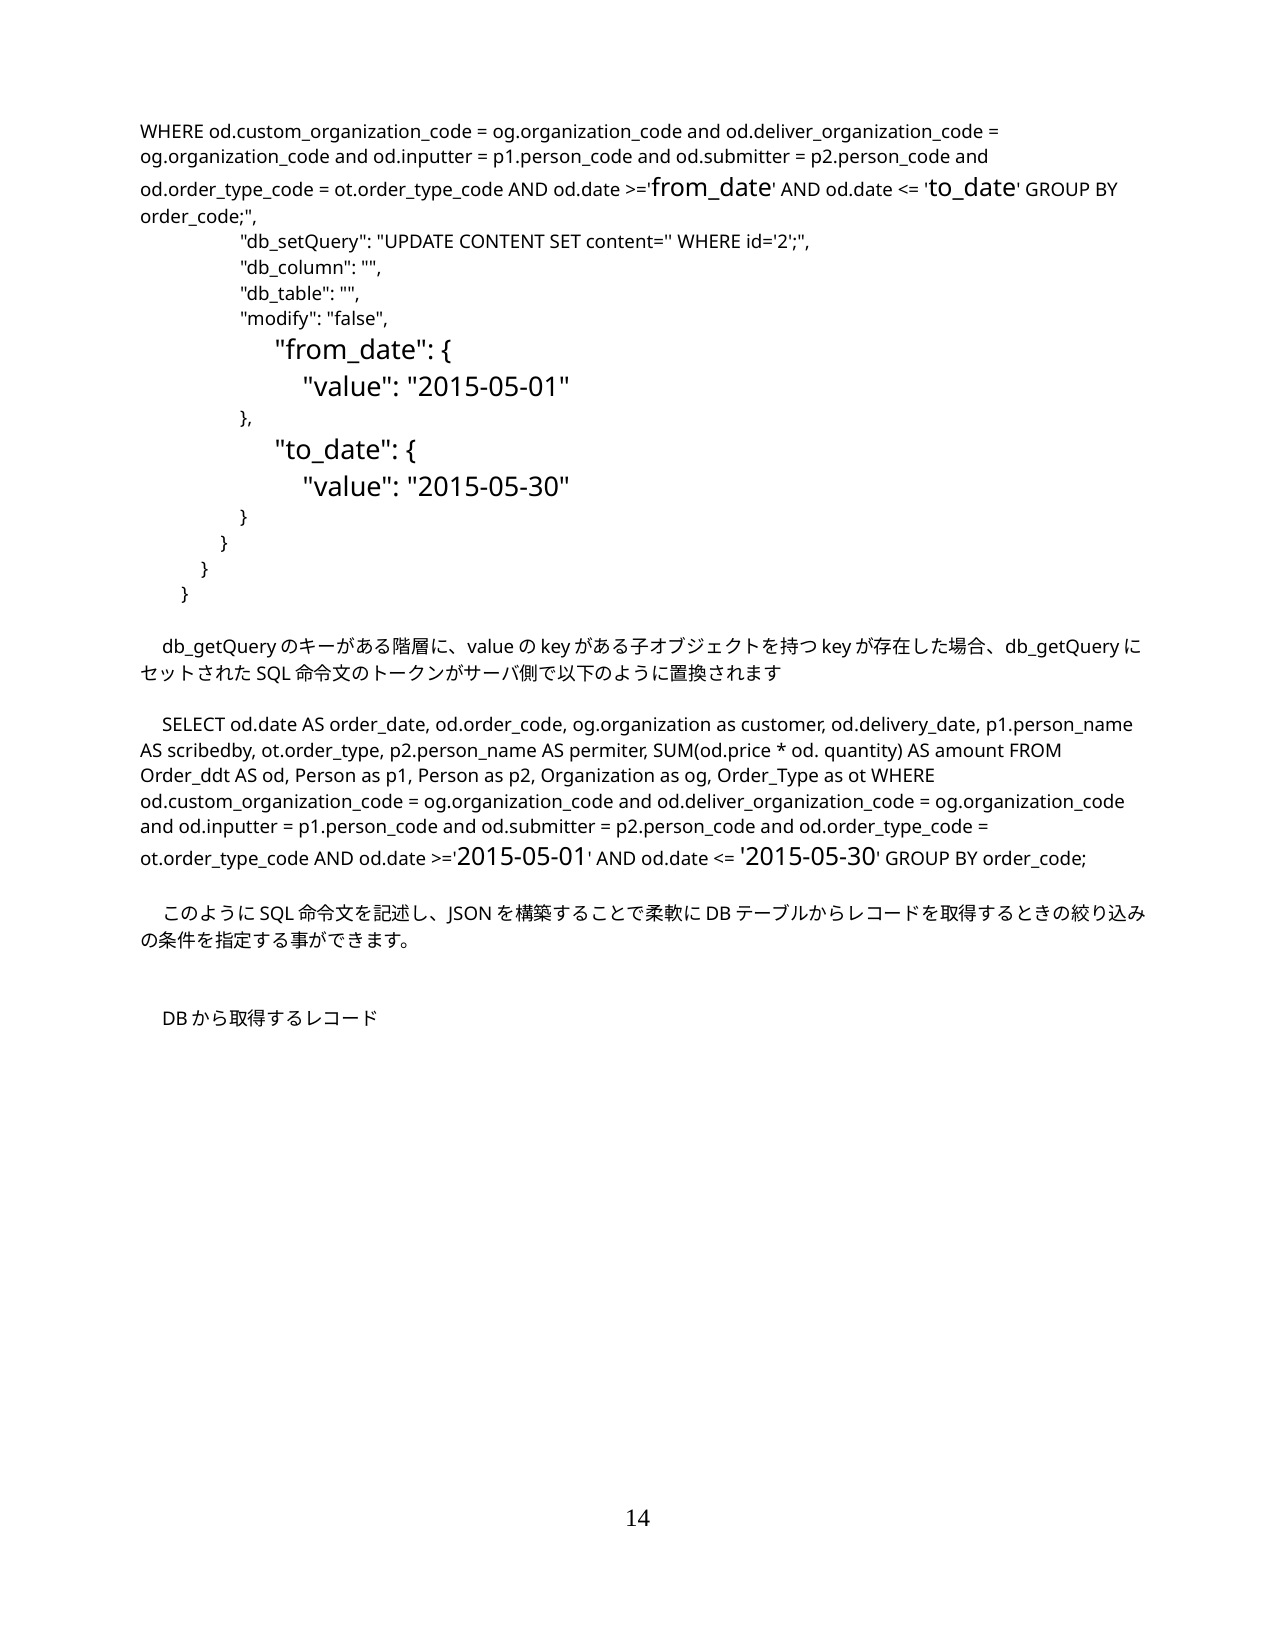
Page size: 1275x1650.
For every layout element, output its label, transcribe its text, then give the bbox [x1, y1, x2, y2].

text db_getQueryのキーがある階層に、valueのkeyがある子オブジェクトを持つkeyが存在した場合、db_getQueryにセットされたSQL命令文のトークンがサーバ側で以下のように置換されます [140, 631, 1157, 686]
text SELECT od.date AS order_date, od.order_code, og.organization as customer, od.delivery_date, p1.person_name AS scribedby, ot.order_type, p2.person_name AS permiter, SUM(od.price * od. quantity) AS amount FROM Order_ddt AS od, Person as p1, Person as p2, Organization as og, Order_Type as ot WHERE od.custom_organization_code = og.organization_code and od.deliver_organization_code = og.organization_code and od.inputter = p1.person_code and od.submitter = p2.person_code and od.order_type_code = ot.order_type_code AND od.date >='2015-05-01' AND od.date <= '2015-05-30' GROUP BY order_code; [140, 711, 1157, 873]
text WHERE od.custom_organization_code = og.organization_code and od.deliver_organization_code = og.organization_code and od.inputter = p1.person_code and od.submitter = p2.person_code and od.order_type_code = ot.order_type_code AND od.date >='from_date' AND od.date <= 'to_date' GROUP BY order_code;", [140, 118, 1157, 229]
text } [140, 580, 1157, 606]
text "value": "2015-05-30" [140, 467, 1157, 504]
text }, [140, 404, 1157, 430]
text } [140, 529, 1157, 555]
text "db_column": "", [140, 254, 1157, 280]
text "to_date": { [140, 430, 1157, 467]
text "db_table": "", [140, 280, 1157, 305]
text } [140, 504, 1157, 529]
text "from_date": { [140, 331, 1157, 368]
text "value": "2015-05-01" [140, 368, 1157, 404]
text このようにSQL命令文を記述し、JSONを構築することで柔軟にDBテーブルからレコードを取得するときの絞り込みの条件を指定する事ができます。 [140, 898, 1157, 953]
text } [140, 555, 1157, 580]
text "db_setQuery": "UPDATE CONTENT SET content='' WHERE id='2';", [140, 229, 1157, 254]
text DBから取得するレコード [140, 1004, 1157, 1031]
text "modify": "false", [140, 305, 1157, 331]
